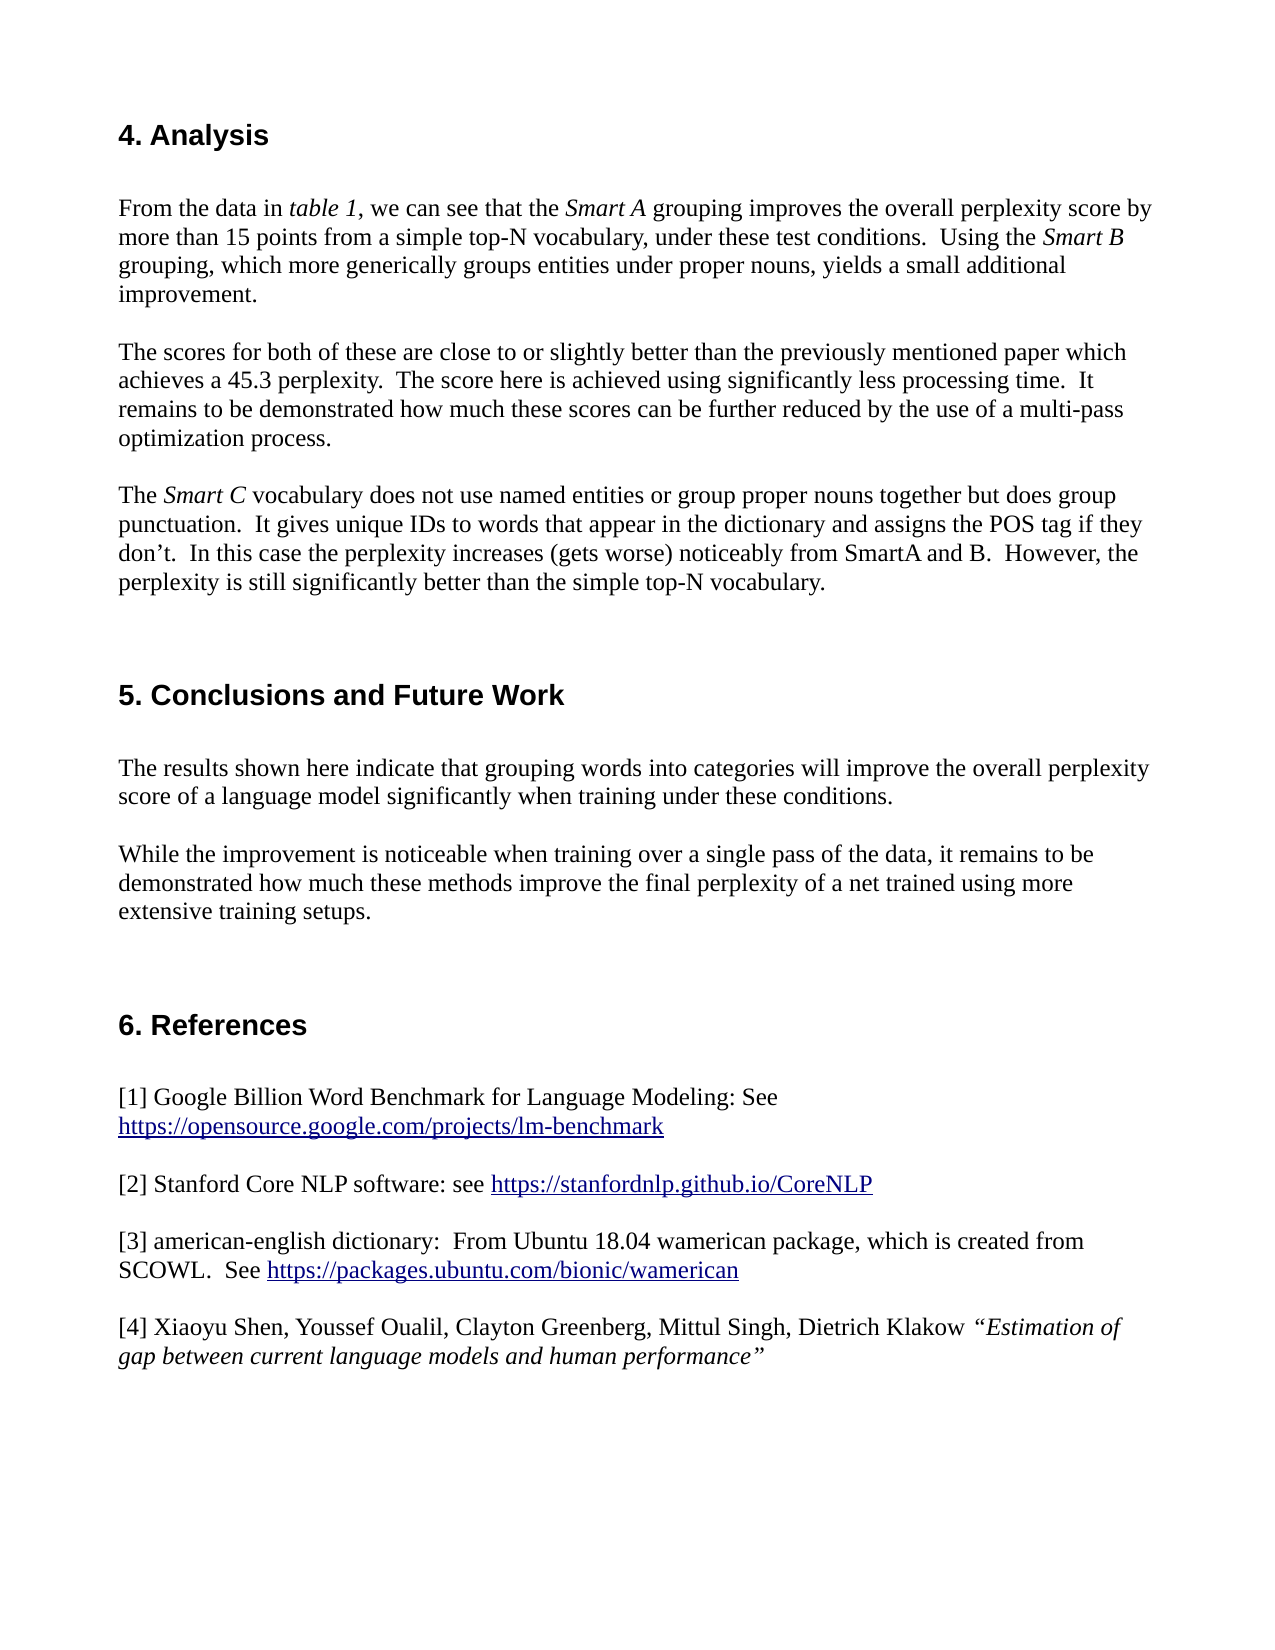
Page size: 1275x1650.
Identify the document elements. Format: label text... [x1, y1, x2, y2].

text [4] Xiaoyu Shen, Youssef Oualil, Clayton Greenberg, Mittul Singh, Dietrich Klakow “Estimation of gap between current language models and human performance” [118, 1312, 1157, 1370]
subtitle 5. Conclusions and Future Work [118, 678, 1157, 711]
subtitle 6. References [118, 1008, 1157, 1041]
text The Smart C vocabulary does not use named entities or group proper nouns together but does group punctuation. It gives unique IDs to words that appear in the dictionary and assigns the POS tag if they don’t. In this case the perplexity increases (gets worse) noticeably from SmartA and B. However, the perplexity is still significantly better than the simple top-N vocabulary. [118, 480, 1157, 595]
text The results shown here indicate that grouping words into categories will improve the overall perplexity score of a language model significantly when training under these conditions. [118, 753, 1157, 810]
text [3] american-english dictionary: From Ubuntu 18.04 wamerican package, which is created from SCOWL. See https://packages.ubuntu.com/bionic/wamerican [118, 1226, 1157, 1284]
text From the data in table 1, we can see that the Smart A grouping improves the overall perplexity score by more than 15 points from a simple top-N vocabulary, under these test conditions. Using the Smart B grouping, which more generically groups entities under proper nouns, yields a small additional improvement. [118, 193, 1157, 308]
subtitle 4. Analysis [118, 118, 1157, 152]
text The scores for both of these are close to or slightly better than the previously mentioned paper which achieves a 45.3 perplexity. The score here is achieved using significantly less processing time. It remains to be demonstrated how much these scores can be further reduced by the use of a multi-pass optimization process. [118, 337, 1157, 452]
text [2] Stanford Core NLP software: see https://stanfordnlp.github.io/CoreNLP [118, 1169, 1157, 1197]
text While the improvement is noticeable when training over a single pass of the data, it remains to be demonstrated how much these methods improve the final perplexity of a net trained using more extensive training setups. [118, 839, 1157, 925]
text [1] Google Billion Word Benchmark for Language Modeling: See https://opensource.google.com/projects/lm-benchmark [118, 1082, 1157, 1140]
